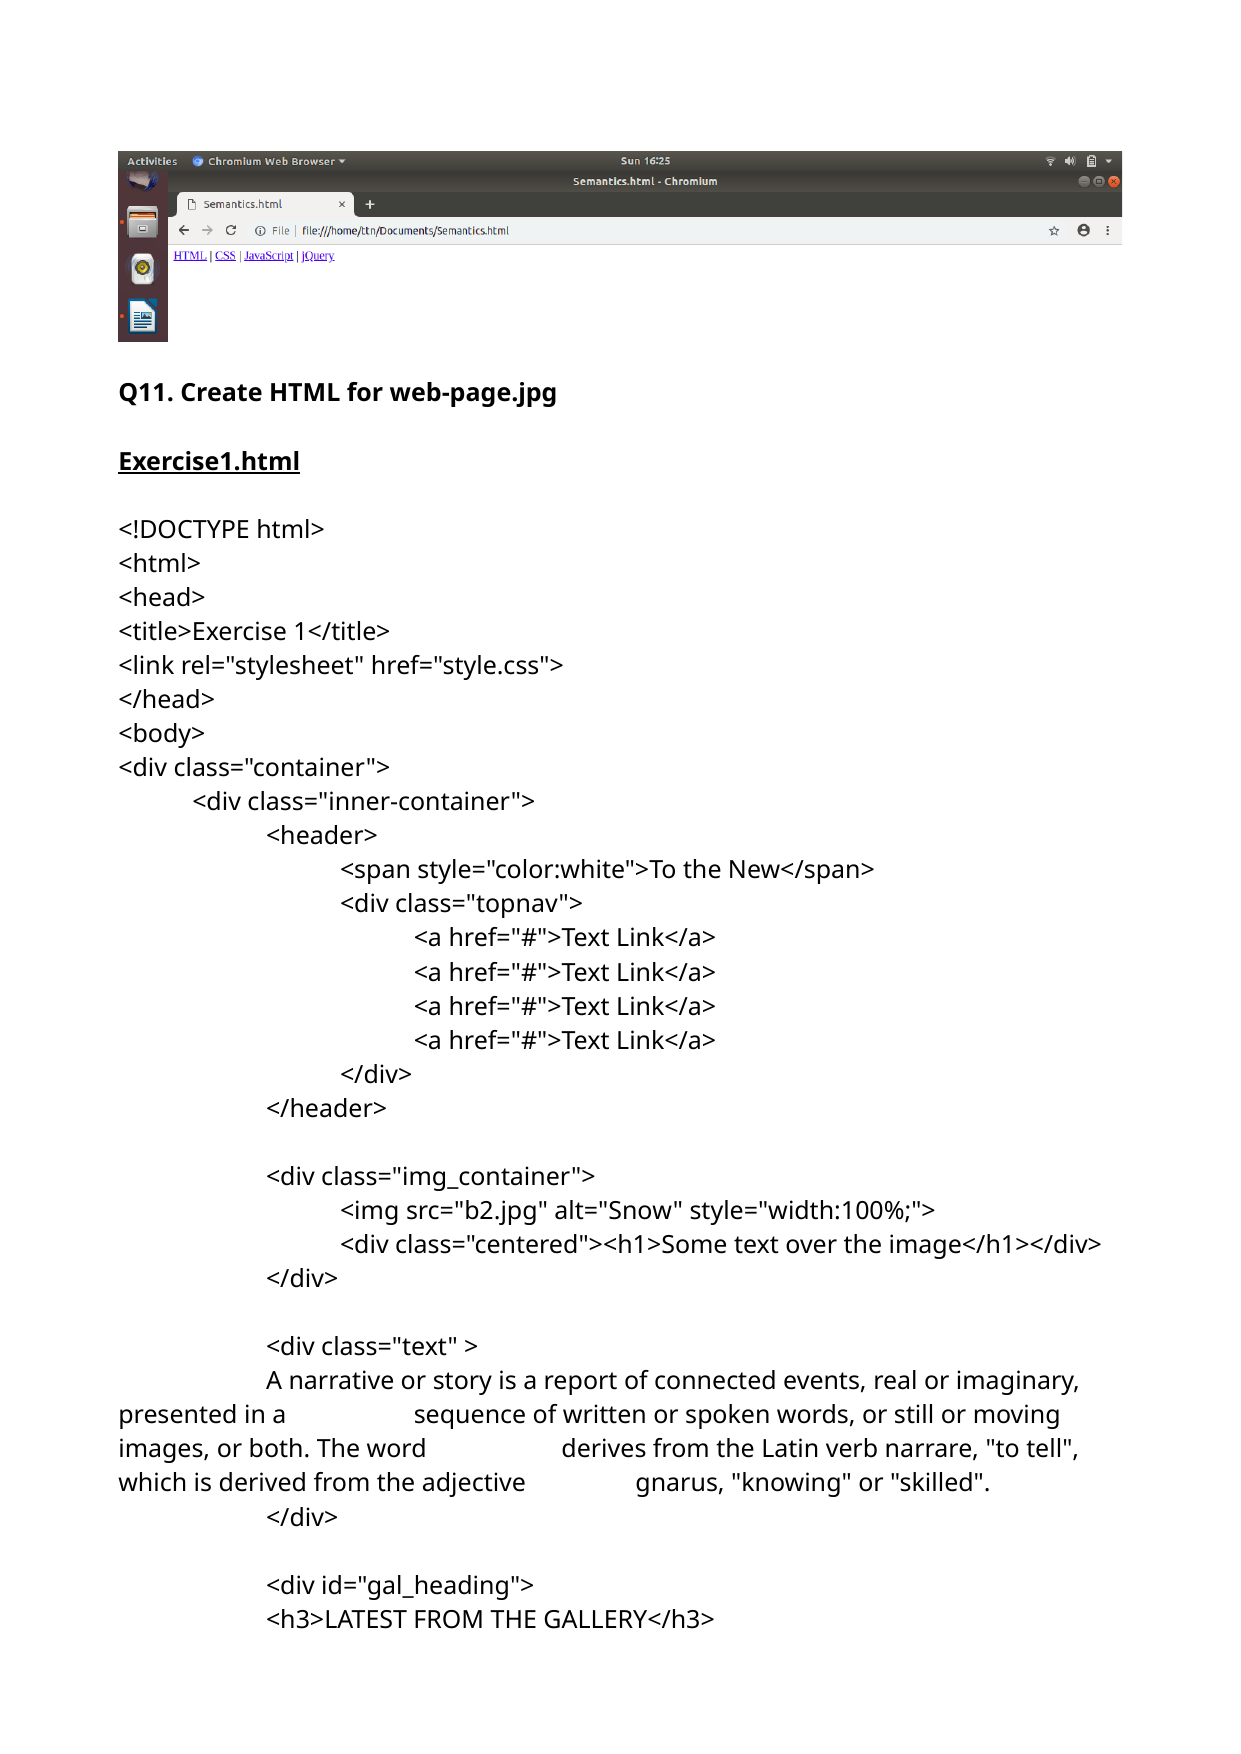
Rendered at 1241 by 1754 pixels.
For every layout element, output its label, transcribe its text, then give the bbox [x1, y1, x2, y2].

text </div> [118, 1261, 1122, 1295]
text </header> [118, 1090, 1122, 1124]
text <title>Exercise 1</title> [118, 613, 1122, 648]
text <!DOCTYPE html> [118, 511, 1122, 545]
text <div id="gal_heading"> [118, 1567, 1122, 1601]
text <body> [118, 716, 1122, 750]
text <a href="#">Text Link</a> [118, 920, 1122, 954]
text <div class="container"> [118, 750, 1122, 784]
text <span style="color:white">To the New</span> [118, 852, 1122, 886]
text <div class="centered"><h1>Some text over the image</h1></div> [118, 1227, 1122, 1261]
text <h3>LATEST FROM THE GALLERY</h3> [118, 1601, 1122, 1635]
text </div> [118, 1056, 1122, 1090]
text A narrative or story is a report of connected events, real or imaginary, presented in a sequence of written or spoken words, or still or moving images, or both. The word derives from the Latin verb narrare, "to tell", which is derived from the adjective gnarus, "knowing" or "skilled". [118, 1363, 1122, 1499]
text <head> [118, 579, 1122, 613]
text </head> [118, 682, 1122, 716]
text Exercise1.html [118, 443, 1122, 477]
text <link rel="stylesheet" href="style.css"> [118, 648, 1122, 682]
text <img src="b2.jpg" alt="Snow" style="width:100%;"> [118, 1193, 1122, 1227]
text </div> [118, 1499, 1122, 1533]
text <html> [118, 545, 1122, 579]
text <div class="inner-container"> [118, 784, 1122, 818]
text Q11. Create HTML for web-page.jpg [118, 375, 1122, 409]
text <a href="#">Text Link</a> [118, 954, 1122, 988]
text <div class="text" > [118, 1329, 1122, 1363]
text <a href="#">Text Link</a> [118, 1022, 1122, 1056]
text <div class="img_container"> [118, 1158, 1122, 1193]
text <header> [118, 818, 1122, 852]
picture [118, 151, 1123, 342]
text <div class="topnav"> [118, 886, 1122, 920]
text <a href="#">Text Link</a> [118, 988, 1122, 1022]
